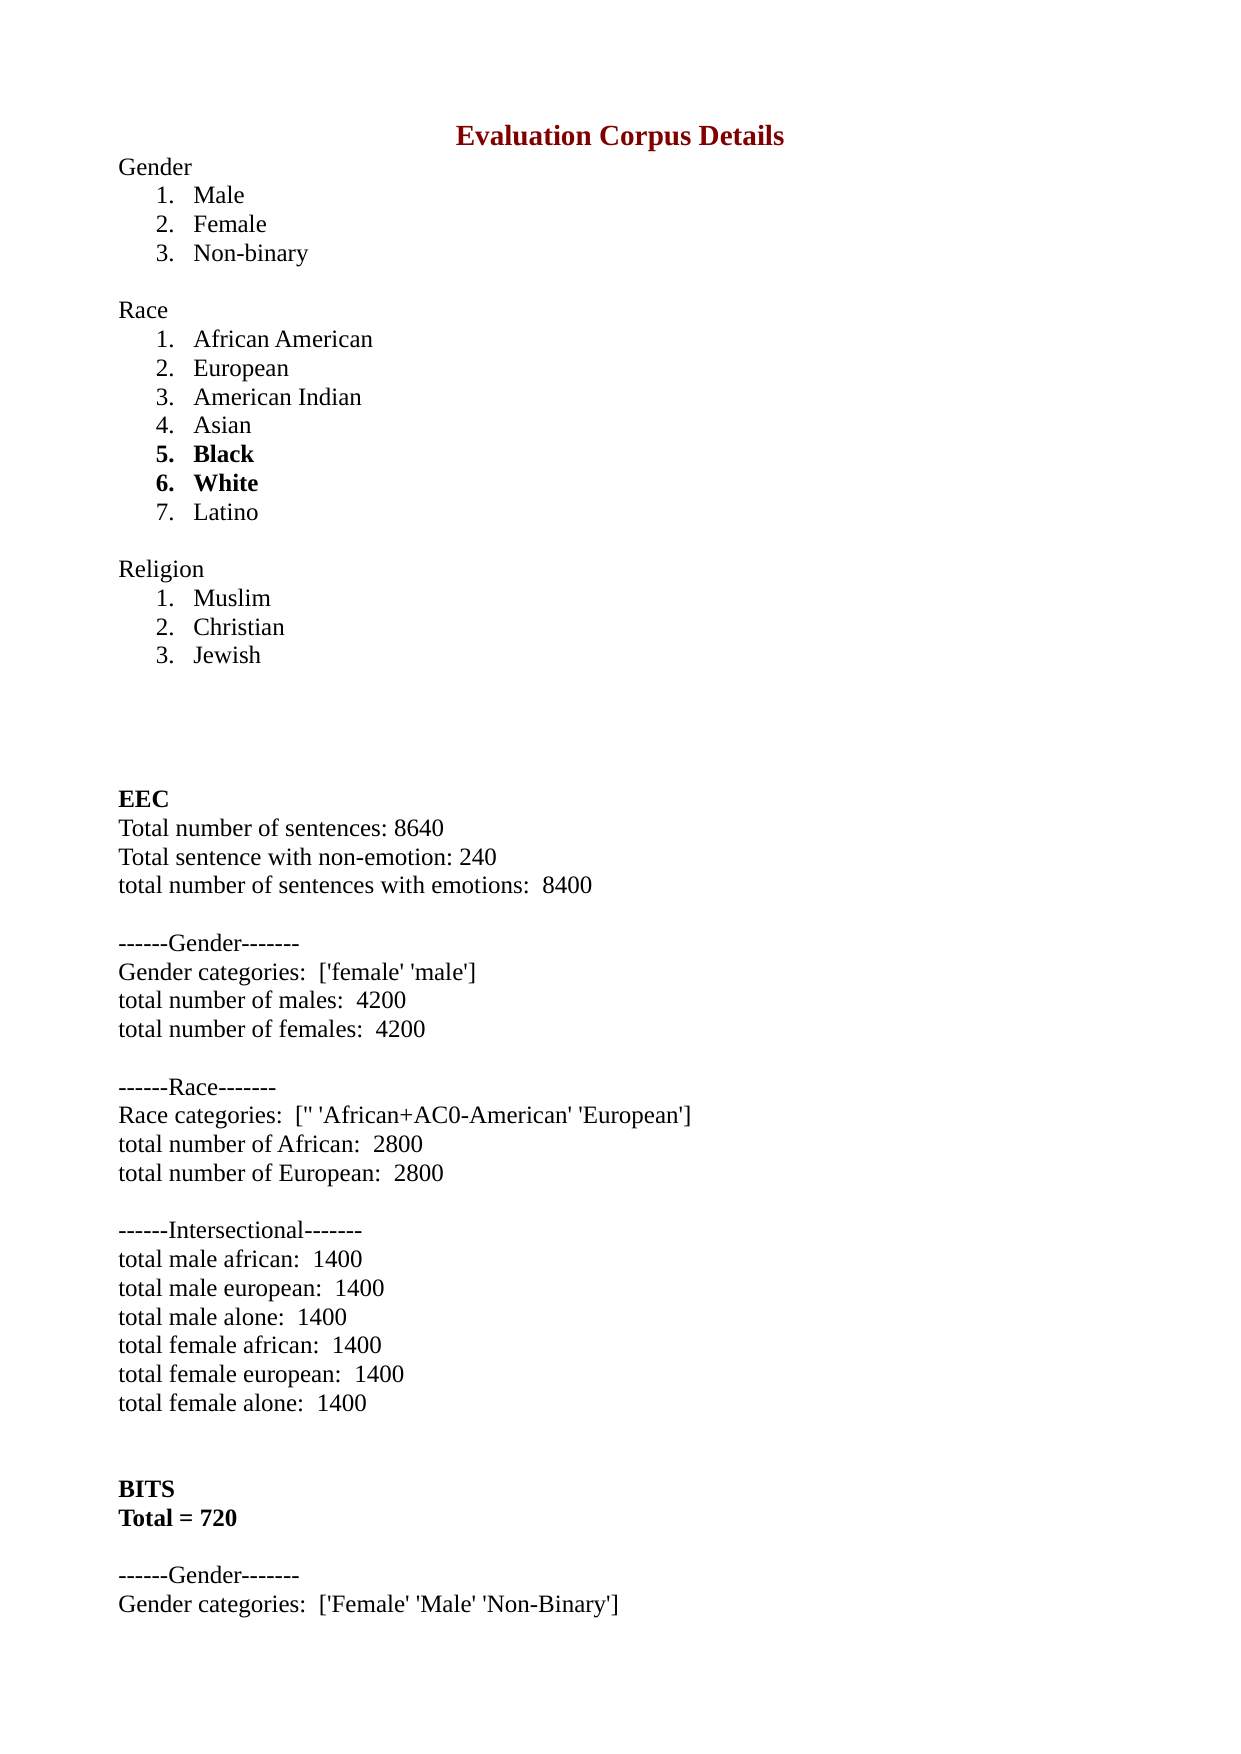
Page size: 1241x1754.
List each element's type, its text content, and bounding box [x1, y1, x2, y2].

list Christian [156, 612, 1122, 640]
list White [156, 468, 1122, 497]
text total number of European: 2800 [118, 1158, 1122, 1187]
text Gender categories: ['Female' 'Male' 'Non-Binary'] [118, 1589, 1122, 1618]
text total male european: 1400 [118, 1273, 1122, 1302]
text Total number of sentences: 8640 [118, 813, 1122, 842]
list Non-binary [156, 238, 1122, 267]
text total number of females: 4200 [118, 1014, 1122, 1043]
text total male alone: 1400 [118, 1302, 1122, 1330]
text total number of sentences with emotions: 8400 [118, 870, 1122, 899]
list European [156, 353, 1122, 382]
text EEC [118, 784, 1122, 813]
text ------Intersectional------- [118, 1215, 1122, 1244]
text total number of African: 2800 [118, 1129, 1122, 1158]
list American Indian [156, 382, 1122, 410]
list Black [156, 439, 1122, 468]
list Latino [156, 497, 1122, 525]
text total female african: 1400 [118, 1330, 1122, 1359]
text BITS [118, 1474, 1122, 1503]
text total female european: 1400 [118, 1359, 1122, 1388]
text Total = 720 [118, 1503, 1122, 1532]
text total number of males: 4200 [118, 985, 1122, 1014]
list Male [156, 180, 1122, 209]
text ------Gender------- [118, 928, 1122, 957]
text Race [118, 295, 1122, 324]
list Female [156, 209, 1122, 238]
text Total sentence with non-emotion: 240 [118, 842, 1122, 870]
text Evaluation Corpus Details [118, 118, 1122, 152]
text Gender [118, 152, 1122, 180]
text Gender categories: ['female' 'male'] [118, 957, 1122, 985]
text ------Race------- [118, 1072, 1122, 1100]
text total female alone: 1400 [118, 1388, 1122, 1417]
list Muslim [156, 583, 1122, 612]
list Jewish [156, 640, 1122, 669]
text Religion [118, 554, 1122, 583]
list African American [156, 324, 1122, 353]
text total male african: 1400 [118, 1244, 1122, 1273]
text ------Gender------- [118, 1560, 1122, 1589]
text Race categories: ['' 'African+AC0-American' 'European'] [118, 1100, 1122, 1129]
list Asian [156, 410, 1122, 439]
